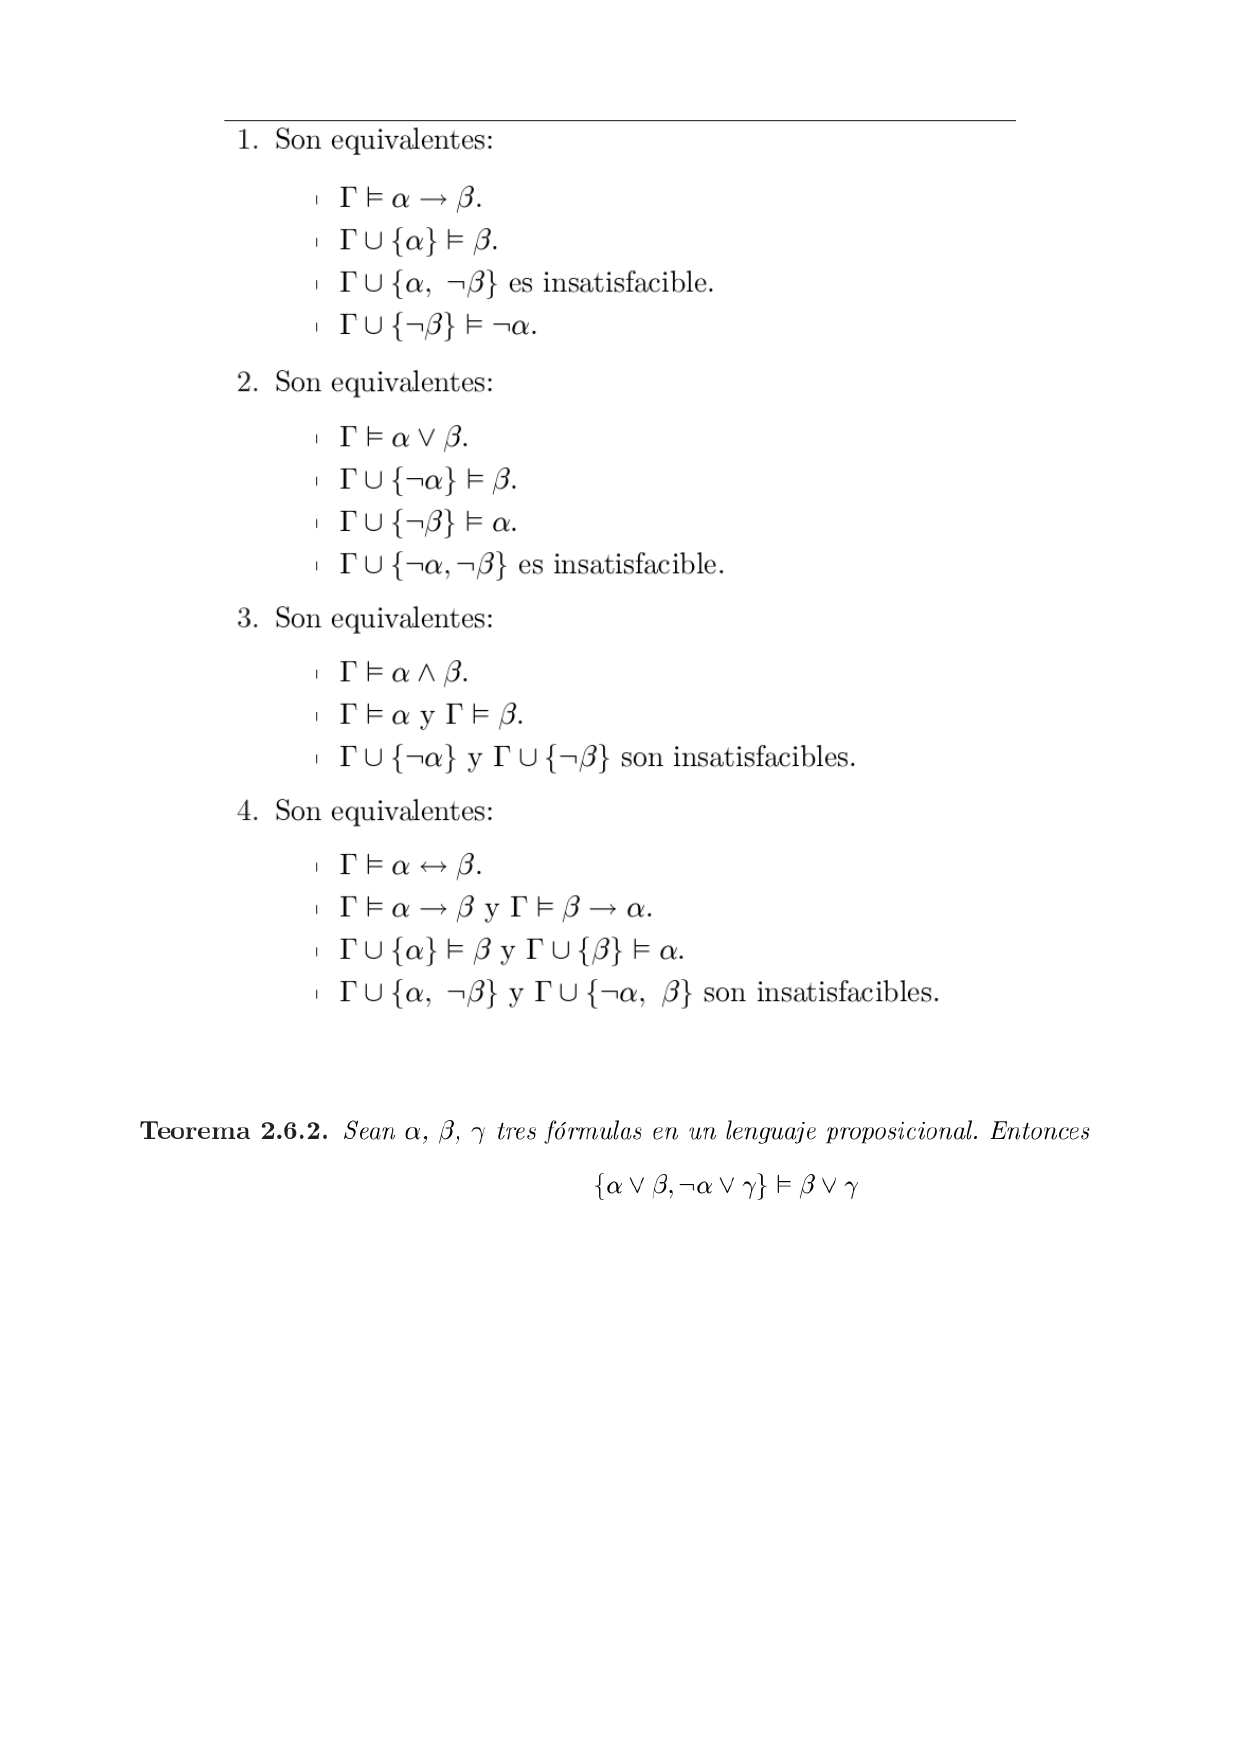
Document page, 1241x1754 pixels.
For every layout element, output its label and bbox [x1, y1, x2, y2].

picture [224, 118, 1016, 1033]
picture [118, 1113, 1123, 1215]
